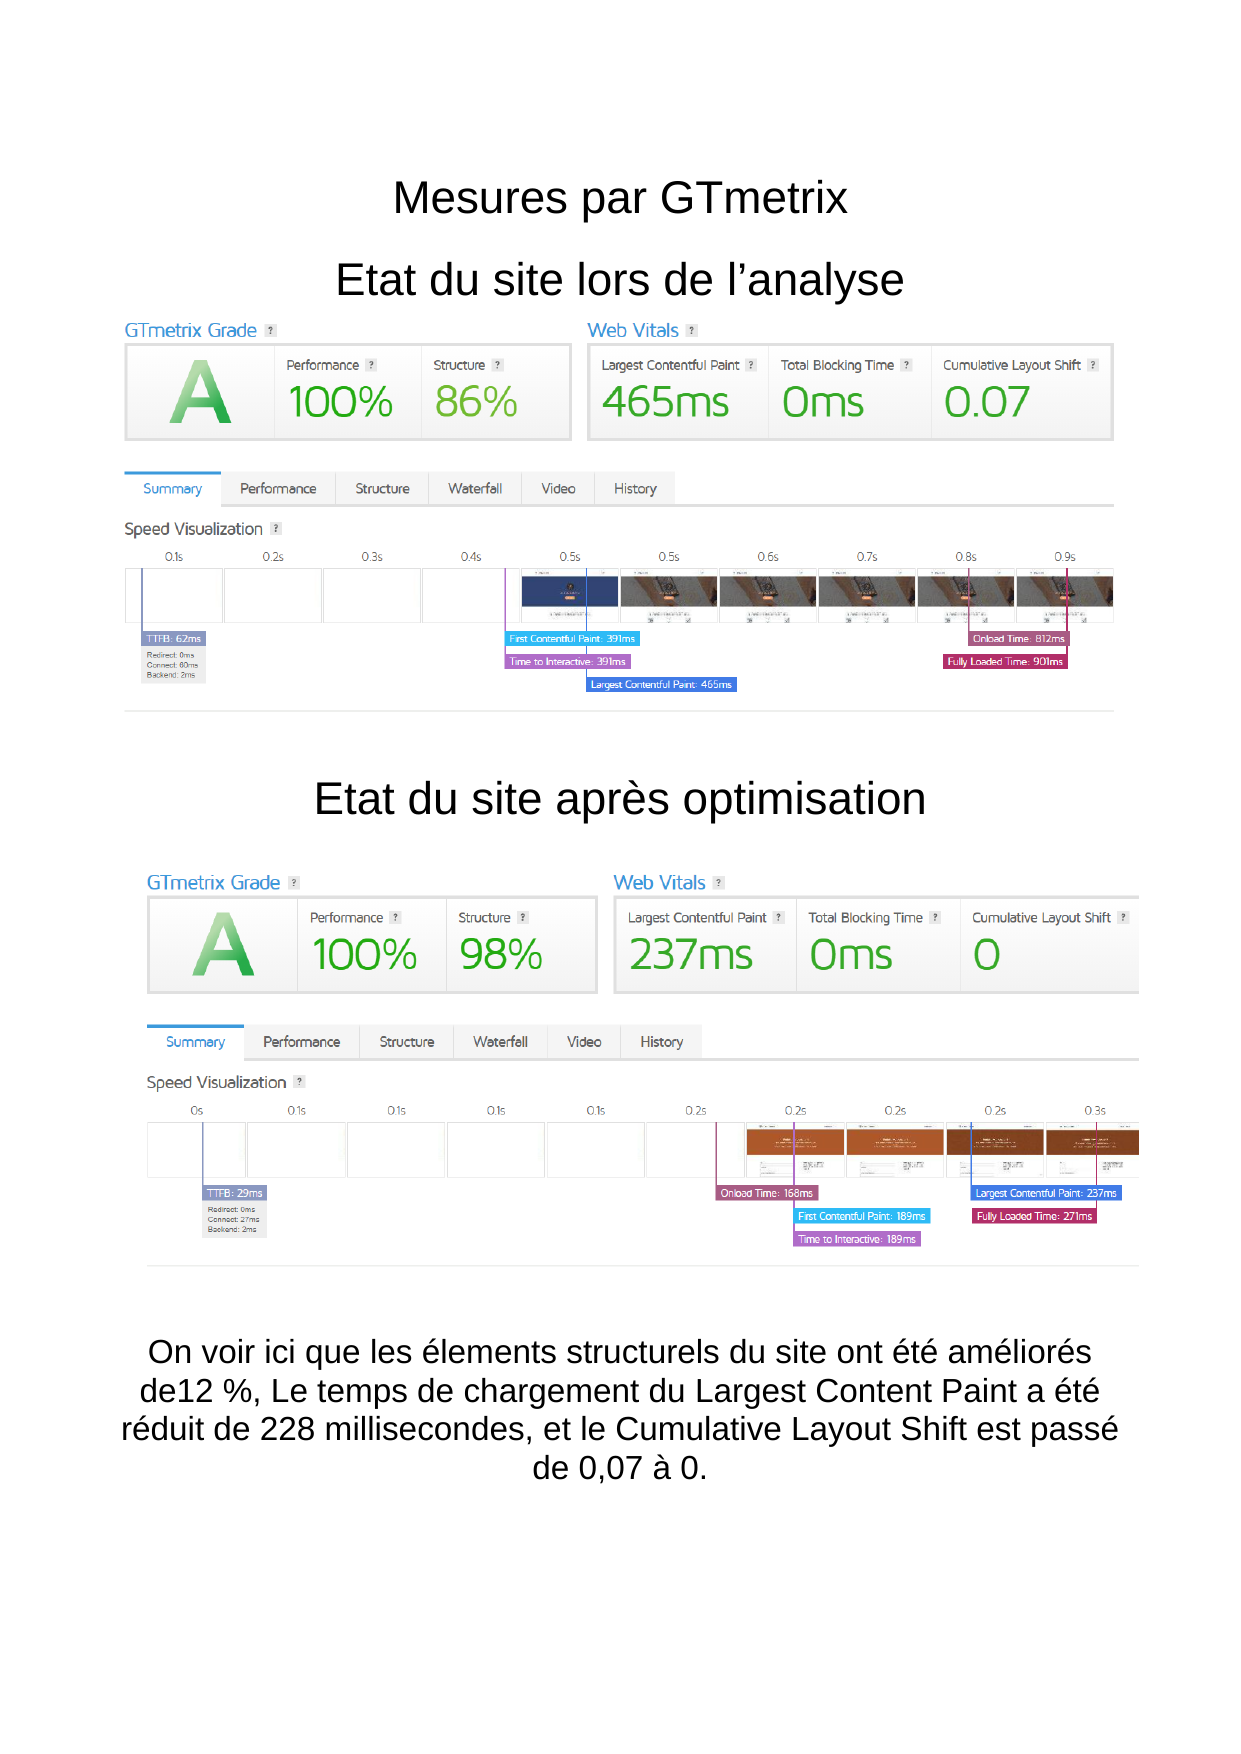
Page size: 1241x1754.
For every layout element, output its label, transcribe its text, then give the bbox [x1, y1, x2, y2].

text Etat du site lors de l’analyse [118, 252, 1122, 305]
picture [134, 856, 1139, 1280]
text Mesures par GTmetrix [118, 171, 1122, 223]
picture [118, 305, 1123, 719]
text Etat du site après optimisation [118, 771, 1122, 824]
text On voir ici que les élements structurels du site ont été améliorés de12 %, Le temps de chargement du Largest Content Paint a été réduit de 228 millisecondes, et le Cumulative Layout Shift est passé de 0,07 à 0. [118, 1332, 1122, 1486]
